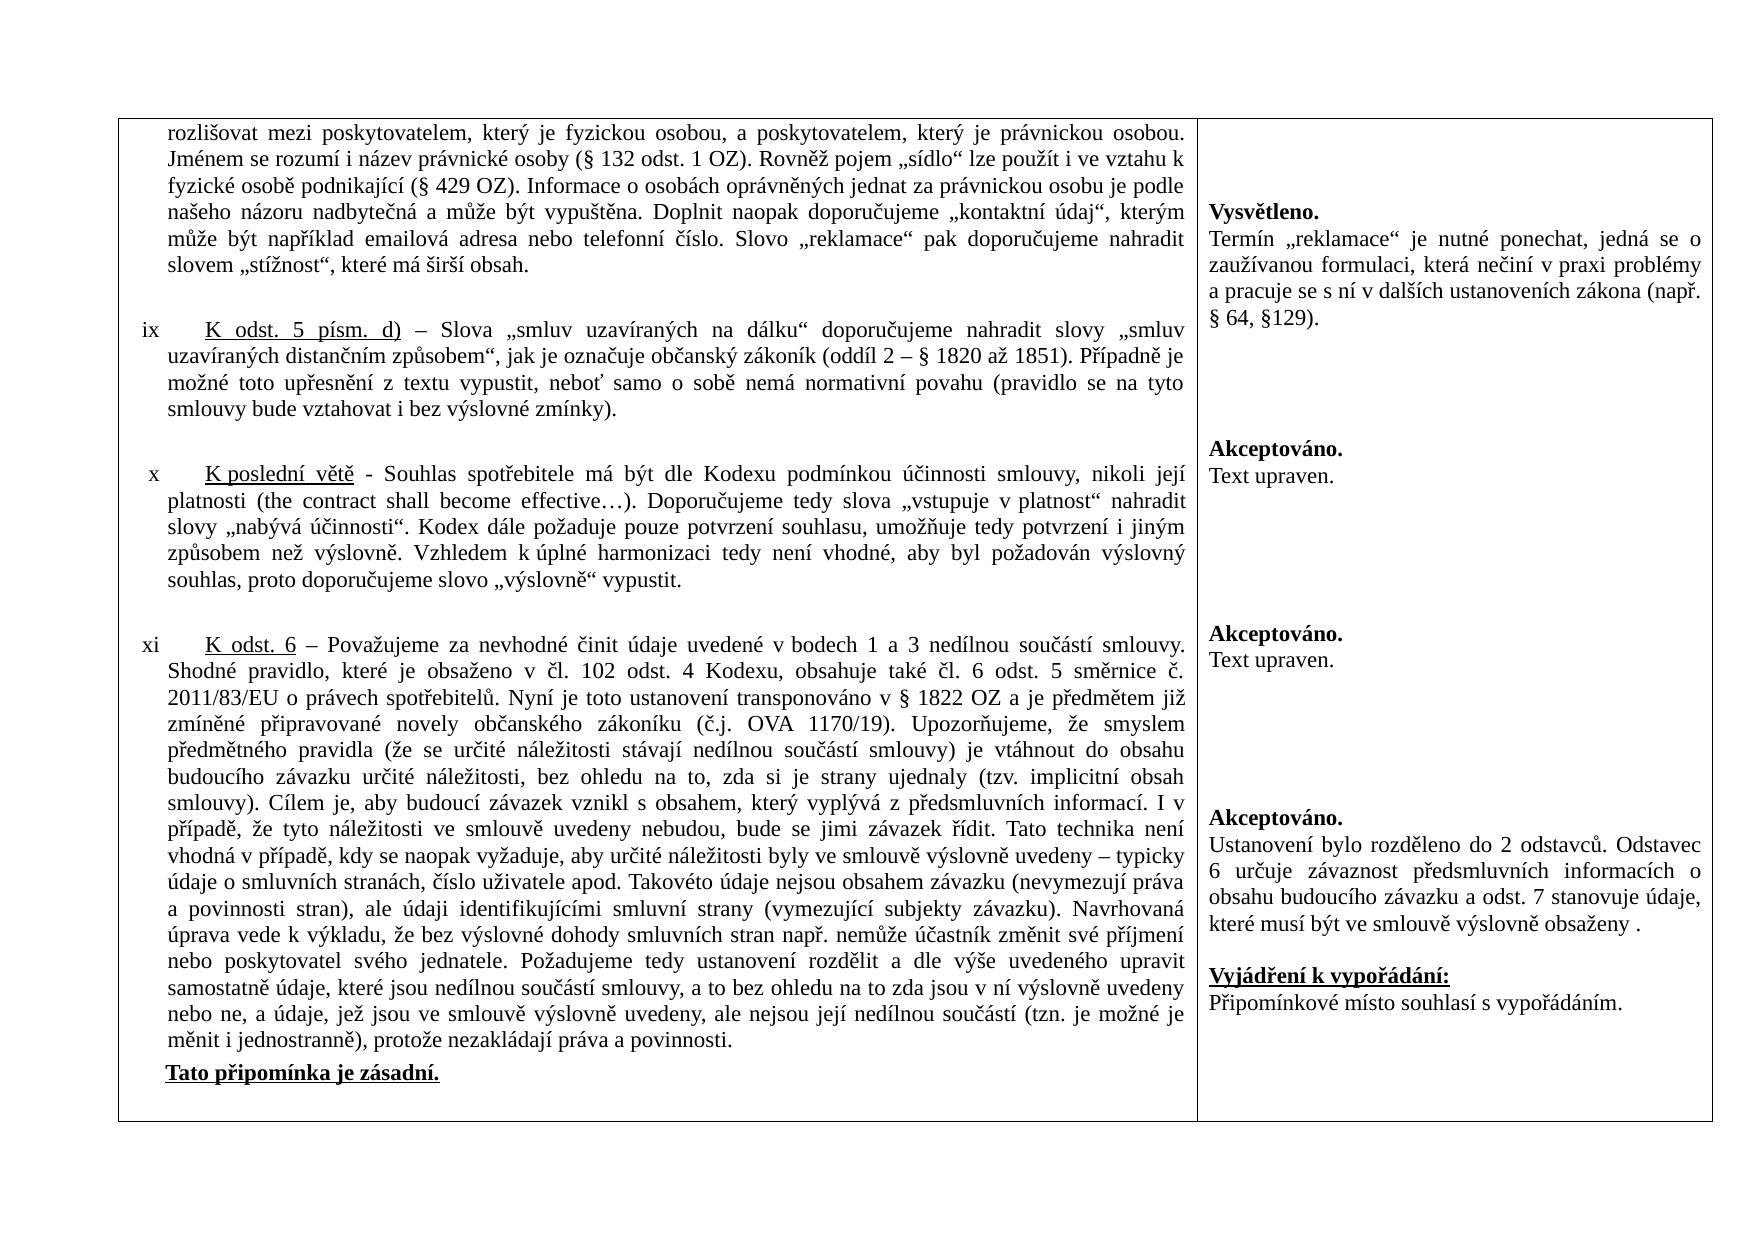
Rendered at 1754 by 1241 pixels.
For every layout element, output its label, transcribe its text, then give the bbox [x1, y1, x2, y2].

table_cell Vysvětleno. Termín „reklamace“ je nutné ponechat, jedná se o zaužívanou formulaci, která nečiní v praxi problémy a pracuje se s ní v dalších ustanoveních zákona (např. § 64, §129). Akceptováno. Text upraven. Akceptováno. Text upraven. Akceptováno. Ustanovení bylo rozděleno do 2 odstavců. Odstavec 6 určuje závaznost předsmluvních informacích o obsahu budoucího závazku a odst. 7 stanovuje údaje, které musí být ve smlouvě výslovně obsaženy . Vyjádření k vypořádání: Připomínkové místo souhlasí s vypořádáním. [1198, 119, 1712, 1121]
table_cell K Čl. I bodu 194 – § 63 K ustanovení jako celku – Jednotlivé odstavce se obsahově týkají různých oblastí. Některé se vztahují na poskytování informací před uzavřením smlouvy, další upravují shrnutí smlouvy a jiné se vztahují k právům a povinnostem za trvání závazku, což může být složité pro orientaci v předpisu. Pro lepší přehlednost bychom tak doporučovali navrhovaný § 63 rozdělit, a to například na „předsmluvní informace“ (odst. 1 až 3 a 6), „poskytnutí smlouvy spotřebiteli“ (odst. 5), „sledování a kontrolu využívání služeb“ (odst. 7 a 8), samostatné ustanovení s obsahem odst. 4, „smlouvy uzavírané distančním způsobem“ (odst. 11), „pravomoc Úřadu“ (odst. 9) a „zakázaná ujednání“ (odst. 10). K poznámkám pod čarou – Dle čl. 57 odst. 5 Legislativních pravidel vlády nahrazuje-li se ustanovení právního předpisu obsahující odkaz na poznámku pod čarou jiným textem, který již odkaz na tuto poznámku neobsahuje, a poznámka pod čarou se má zrušit, uvede se její zrušení samostatně v závěru příslušného bodu novely. Doporučujeme tedy zrušit poznámky pod čarou č. 62 a 63 zjevně odkazující na starý občanský zákoník v souladu s předchozí větou. K nadpisu – Zvolené slovní spojení není z jazykového hlediska příliš vhodné. Doporučujeme proto zvolit nějaké lépe znějící spojení, například „Poskytování informací“ nebo „Informační povinnosti“. K odst. 1 – V návětí doporučujeme vypustit slovo „následující“ a dvojtečku. K odst. 1 písm. a) – Odkaz v poznámce pod čarou je příliš široký. Ustanovení § 1826, uvedené v poznámce pod čarou, je transpozicí směrnice o e-commerce č. 2000/31/ES a nikoli směrnice č. 2011/83/EU. Zákon o cenách podle našeho názoru směrnici č. 2011/83/EU rovněž netransponuje. Pro lepší orientaci subjektů této informační povinnosti doporučujeme toto transpoziční ustanovení zpřesnit odkazem na konkrétní ustanovení občanského zákoníku, která transponují čl. 5 a 6 směrnice č. 2011/83/EU, tedy § 1811 a 1820, přímo v textu zákona. K odst. 2 – Doporučujeme namísto spojení „jednoduchým a srozumitelným způsobem“ použít spojení „jasně a srozumitelně“, jak se slova „in a clear and comprehensible manner“ v českém právním řádu jinak běžně překládají (viz např. § 1811 odst. 1 OZ). Dále doporučujeme odkázat na definici trvalého nosiče v českém právním řádu. V současné době jde o § 1819 občanského zákoníku („textová podoba“). Toto ustanovení však bude dotčeno připravovanou novelou (č.j. OVA 1170/19, § 563a). V ustanovení je dále ohledně způsobu zpřístupnění dokumentu s informacemi odkazováno na odstavec 1, který však toto neupravuje. Doporučujeme proto tento odkaz vypustit a specifikovat, jakým způsobem má být dokument s informacemi zpřístupněn. K odst. 5 – V úvodu ustanovení chybí stanovení časového okamžiku, k němuž má poskytovatel informační povinnost plnit. Doporučujeme jej zde proto uvést. Z formálního hlediska není vhodné, aby ustanovení obsahovalo samostatný nečíslovaný odstavec. Doporučujeme tedy buď z textu na konci odst. 5 udělat v pořadí další odstavec č. 6 a zbylé odstavce přečíslovat, nebo ustanovení jiným způsobem přeformulovat. K odst. 5 písm. a) – Ustanovení je značně nepřehledné, doporučujeme jej proto zestručnit. Není nutné rozlišovat mezi poskytovatelem, který je fyzickou osobou, a poskytovatelem, který je právnickou osobou. Jménem se rozumí i název právnické osoby (§ 132 odst. 1 OZ). Rovněž pojem „sídlo“ lze použít i ve vztahu k fyzické osobě podnikající (§ 429 OZ). Informace o osobách oprávněných jednat za právnickou osobu je podle našeho názoru nadbytečná a může být vypuštěna. Doplnit naopak doporučujeme „kontaktní údaj“, kterým může být například emailová adresa nebo telefonní číslo. Slovo „reklamace“ pak doporučujeme nahradit slovem „stížnost“, které má širší obsah. K odst. 5 písm. d) – Slova „smluv uzavíraných na dálku“ doporučujeme nahradit slovy „smluv uzavíraných distančním způsobem“, jak je označuje občanský zákoník (oddíl 2 – § 1820 až 1851). Případně je možné toto upřesnění z textu vypustit, neboť samo o sobě nemá normativní povahu (pravidlo se na tyto smlouvy bude vztahovat i bez výslovné zmínky). K poslední větě - Souhlas spotřebitele má být dle Kodexu podmínkou účinnosti smlouvy, nikoli její platnosti (the contract shall become effective…). Doporučujeme tedy slova „vstupuje v platnost“ nahradit slovy „nabývá účinnosti“. Kodex dále požaduje pouze potvrzení souhlasu, umožňuje tedy potvrzení i jiným způsobem než výslovně. Vzhledem k úplné harmonizaci tedy není vhodné, aby byl požadován výslovný souhlas, proto doporučujeme slovo „výslovně“ vypustit. K odst. 6 – Považujeme za nevhodné činit údaje uvedené v bodech 1 a 3 nedílnou součástí smlouvy. Shodné pravidlo, které je obsaženo v čl. 102 odst. 4 Kodexu, obsahuje také čl. 6 odst. 5 směrnice č. 2011/83/EU o právech spotřebitelů. Nyní je toto ustanovení transponováno v § 1822 OZ a je předmětem již zmíněné připravované novely občanského zákoníku (č.j. OVA 1170/19). Upozorňujeme, že smyslem předmětného pravidla (že se určité náležitosti stávají nedílnou součástí smlouvy) je vtáhnout do obsahu budoucího závazku určité náležitosti, bez ohledu na to, zda si je strany ujednaly (tzv. implicitní obsah smlouvy). Cílem je, aby budoucí závazek vznikl s obsahem, který vyplývá z předsmluvních informací. I v případě, že tyto náležitosti ve smlouvě uvedeny nebudou, bude se jimi závazek řídit. Tato technika není vhodná v případě, kdy se naopak vyžaduje, aby určité náležitosti byly ve smlouvě výslovně uvedeny – typicky údaje o smluvních stranách, číslo uživatele apod. Takovéto údaje nejsou obsahem závazku (nevymezují práva a povinnosti stran), ale údaji identifikujícími smluvní strany (vymezující subjekty závazku). Navrhovaná úprava vede k výkladu, že bez výslovné dohody smluvních stran např. nemůže účastník změnit své příjmení nebo poskytovatel svého jednatele. Požadujeme tedy ustanovení rozdělit a dle výše uvedeného upravit samostatně údaje, které jsou nedílnou součástí smlouvy, a to bez ohledu na to zda jsou v ní výslovně uvedeny nebo ne, a údaje, jež jsou ve smlouvě výslovně uvedeny, ale nejsou její nedílnou součástí (tzn. je možné je měnit i jednostranně), protože nezakládají práva a povinnosti. Tato připomínka je zásadní. K odst. 9 – V odůvodnění navrhovatel uvádí, že pravomoc Úřadu změnit smluvní podmínky (smlouvu nebo zveřejněný návrh smlouvy) se má uplatnit zejména v případech, kdy nejsou dodrženy požadavky navrhovaného § 63 odst. 1, tj. v případě, kdy smlouva neobsahuje některou z povinných obsahových náležitostí. Upozorňujeme, že podle navrhovaného znění odstavce 6 jsou nedílnou součástí smlouvy informace uvedené v odstavcích 1 až 3 a 5. Tedy i v případě, že tyto informace nebudou v samotném textu smlouvy uvedeny, bude se jimi obsah závazku řídit. Smluvní ujednání, která by byla v rozporu se zákonem, pak budou neplatná. Obsah závazku lze zásadně měnit jen dohodou stran. Není proto zřejmé, jak by mohlo dojít k jednostranné změně závazku na základě rozhodnutí Úřadu v případě, že nebyla možnost takovéto změny předem ujednána (viz i § 1752 OZ). Výše uvedená pravomoc Úřadu by dávala smysl jen ve vztahu k obchodním podmínkám poskytovatele, kde by mohla dobře působit do budoucnosti. Požadujeme tedy rozlišovat mezi konkrétní smlouvou uzavřenou s uživatelem a obchodními podmínkami, které poskytovatel standardně využívá při svých obchodech. Pravomoc Úřadu měnit obsah závazku pak požadujeme buď zcela vypustit, nebo modifikovat tak, aby se vztahovala jen na obchodní podmínky a jen s účinky do budoucnosti. Tato připomínka je zásadní. K odst. 10 – Doporučujeme toto ustanovení zařadit do § 63b, kam lépe systematicky náleží. Dále dáváme na zvážení, zda toto ustanovení neformulovat tak, aby takové podmínky a postupy zakazovalo s tím, že se k takovým ujednáním nepřihlíží (obdobně jako § 1815 OZ). K odst. 11 – Upozorňujeme, že spotřebitel nemá právo odstoupit od smlouvy v případě změny závazku. Směrnice č. 2011/83/EU upravuje odlišným způsobem rovněž poskytování předsmluvních informací a běh lhůty pro odstoupení od smlouvy. Požadujeme proto vysvětlit vztah navrhované právní úpravy k odkazované právní úpravě obsažené v občanském zákoníku (§ 1824 až 1828), potažmo ke směrnici č. 2011/83/EU, jejíž transpozici předmětná ustanovení představují a která je v režimu maximální harmonizace. Tato připomínka je zásadní. Dále doporučujeme hovořit o listinné nebo elektronické „podobě“ (nikoli formě), neboť se jedná o jednotlivé podoby písemné formy. [119, 119, 1197, 1121]
